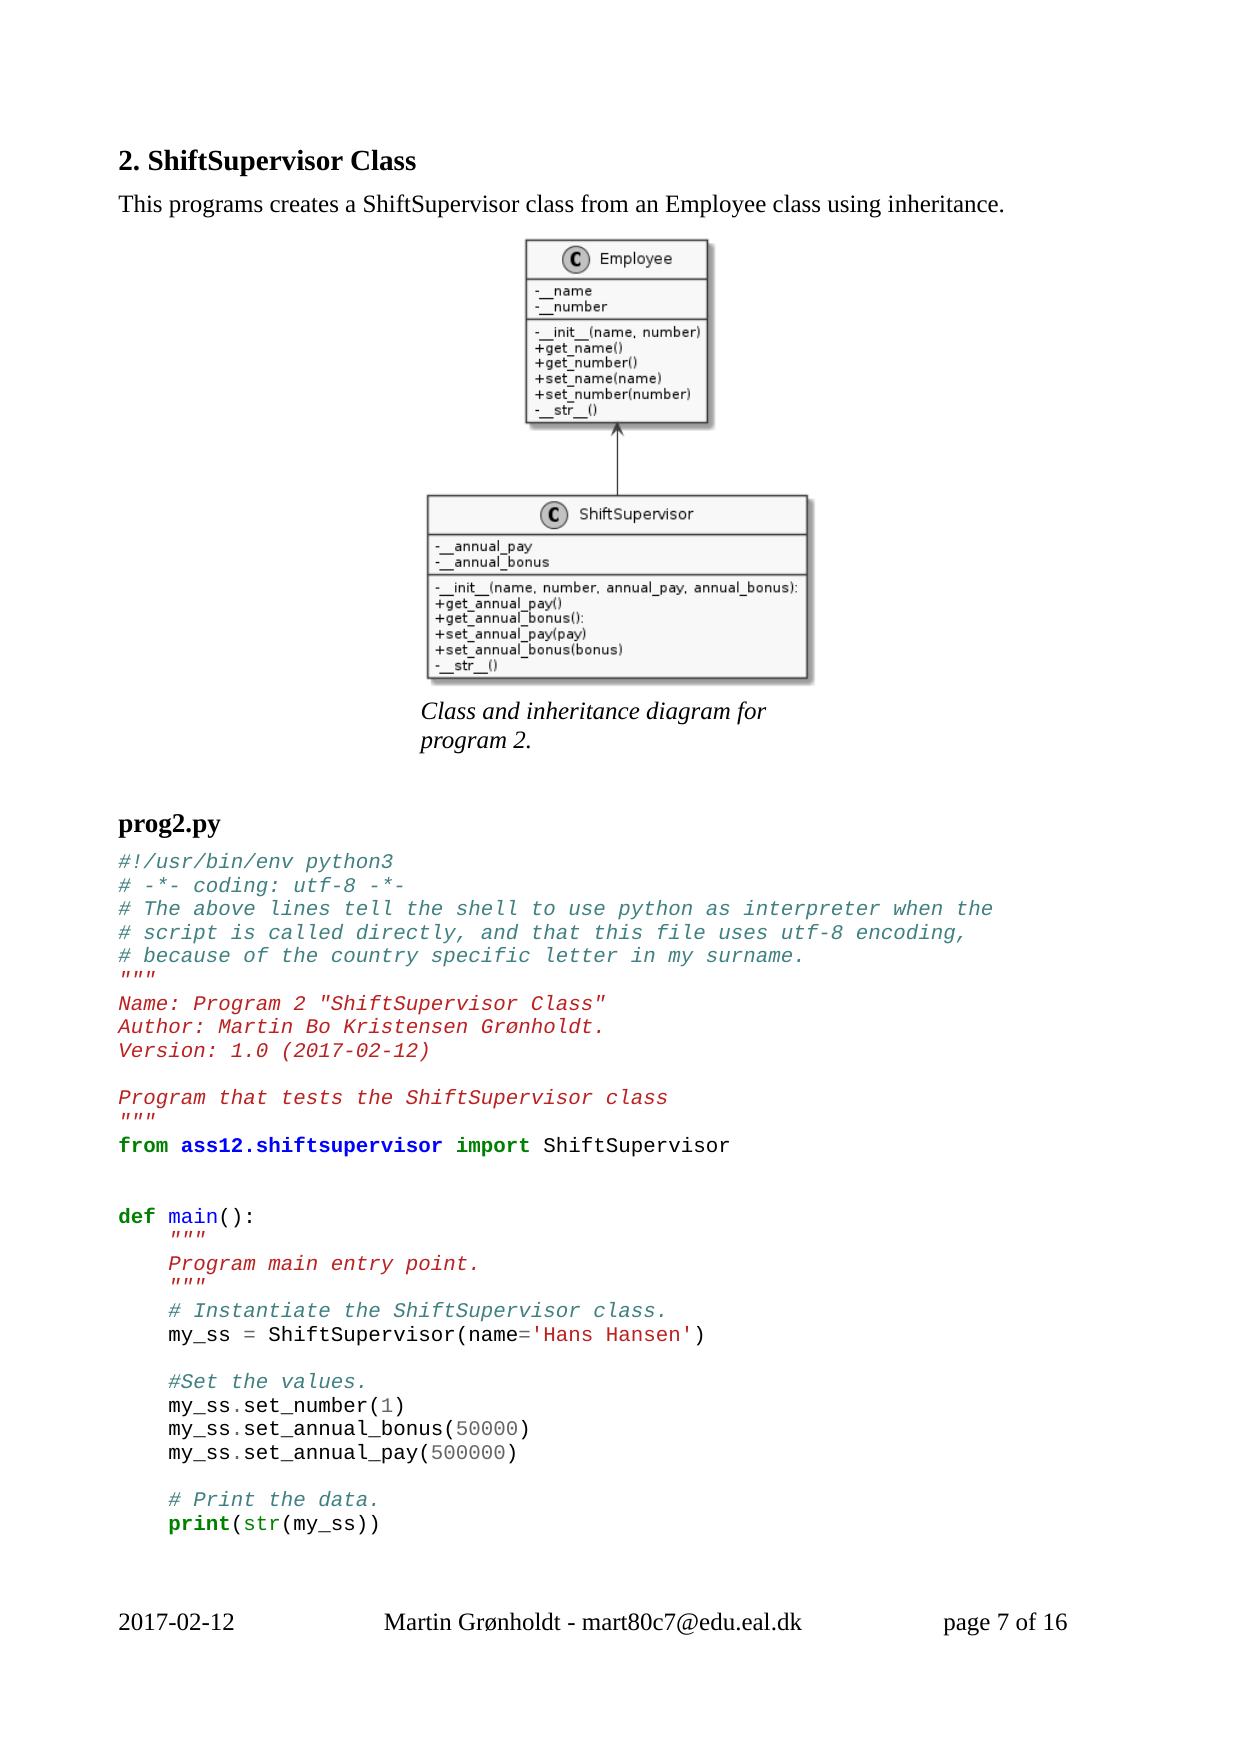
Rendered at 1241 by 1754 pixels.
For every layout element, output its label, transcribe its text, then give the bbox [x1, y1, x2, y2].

text # Print the data. [118, 1489, 1122, 1513]
text my_ss.set_annual_bonus(50000) [118, 1418, 1122, 1442]
text Version: 1.0 (2017-02-12) [118, 1040, 1122, 1064]
text my_ss.set_annual_pay(500000) [118, 1442, 1122, 1466]
text # script is called directly, and that this file uses utf-8 encoding, [118, 922, 1122, 946]
picture [420, 230, 820, 691]
text def main(): [118, 1206, 1122, 1229]
text Author: Martin Bo Kristensen Grønholdt. [118, 1016, 1122, 1040]
text #!/usr/bin/env python3 [118, 851, 1122, 874]
text This programs creates a ShiftSupervisor class from an Employee class using inheritance. [118, 189, 1122, 218]
text # -*- coding: utf-8 -*- [118, 874, 1122, 898]
subtitle prog2.py [118, 807, 1122, 838]
text Class and inheritance diagram for program 2. [420, 691, 820, 753]
text """ [118, 1111, 1122, 1135]
text """ [118, 1277, 1122, 1300]
text # Instantiate the ShiftSupervisor class. [118, 1300, 1122, 1324]
text # because of the country specific letter in my surname. [118, 946, 1122, 969]
text #Set the values. [118, 1371, 1122, 1395]
text Program that tests the ShiftSupervisor class [118, 1087, 1122, 1111]
text """ [118, 969, 1122, 993]
text Program main entry point. [118, 1253, 1122, 1277]
text print(str(my_ss)) [118, 1513, 1122, 1537]
subtitle 2. ShiftSupervisor Class [118, 143, 1122, 177]
text # The above lines tell the shell to use python as interpreter when the [118, 898, 1122, 922]
text Name: Program 2 "ShiftSupervisor Class" [118, 993, 1122, 1016]
text from ass12.shiftsupervisor import ShiftSupervisor [118, 1135, 1122, 1158]
text my_ss = ShiftSupervisor(name='Hans Hansen') [118, 1324, 1122, 1347]
text """ [118, 1229, 1122, 1253]
text my_ss.set_number(1) [118, 1395, 1122, 1418]
